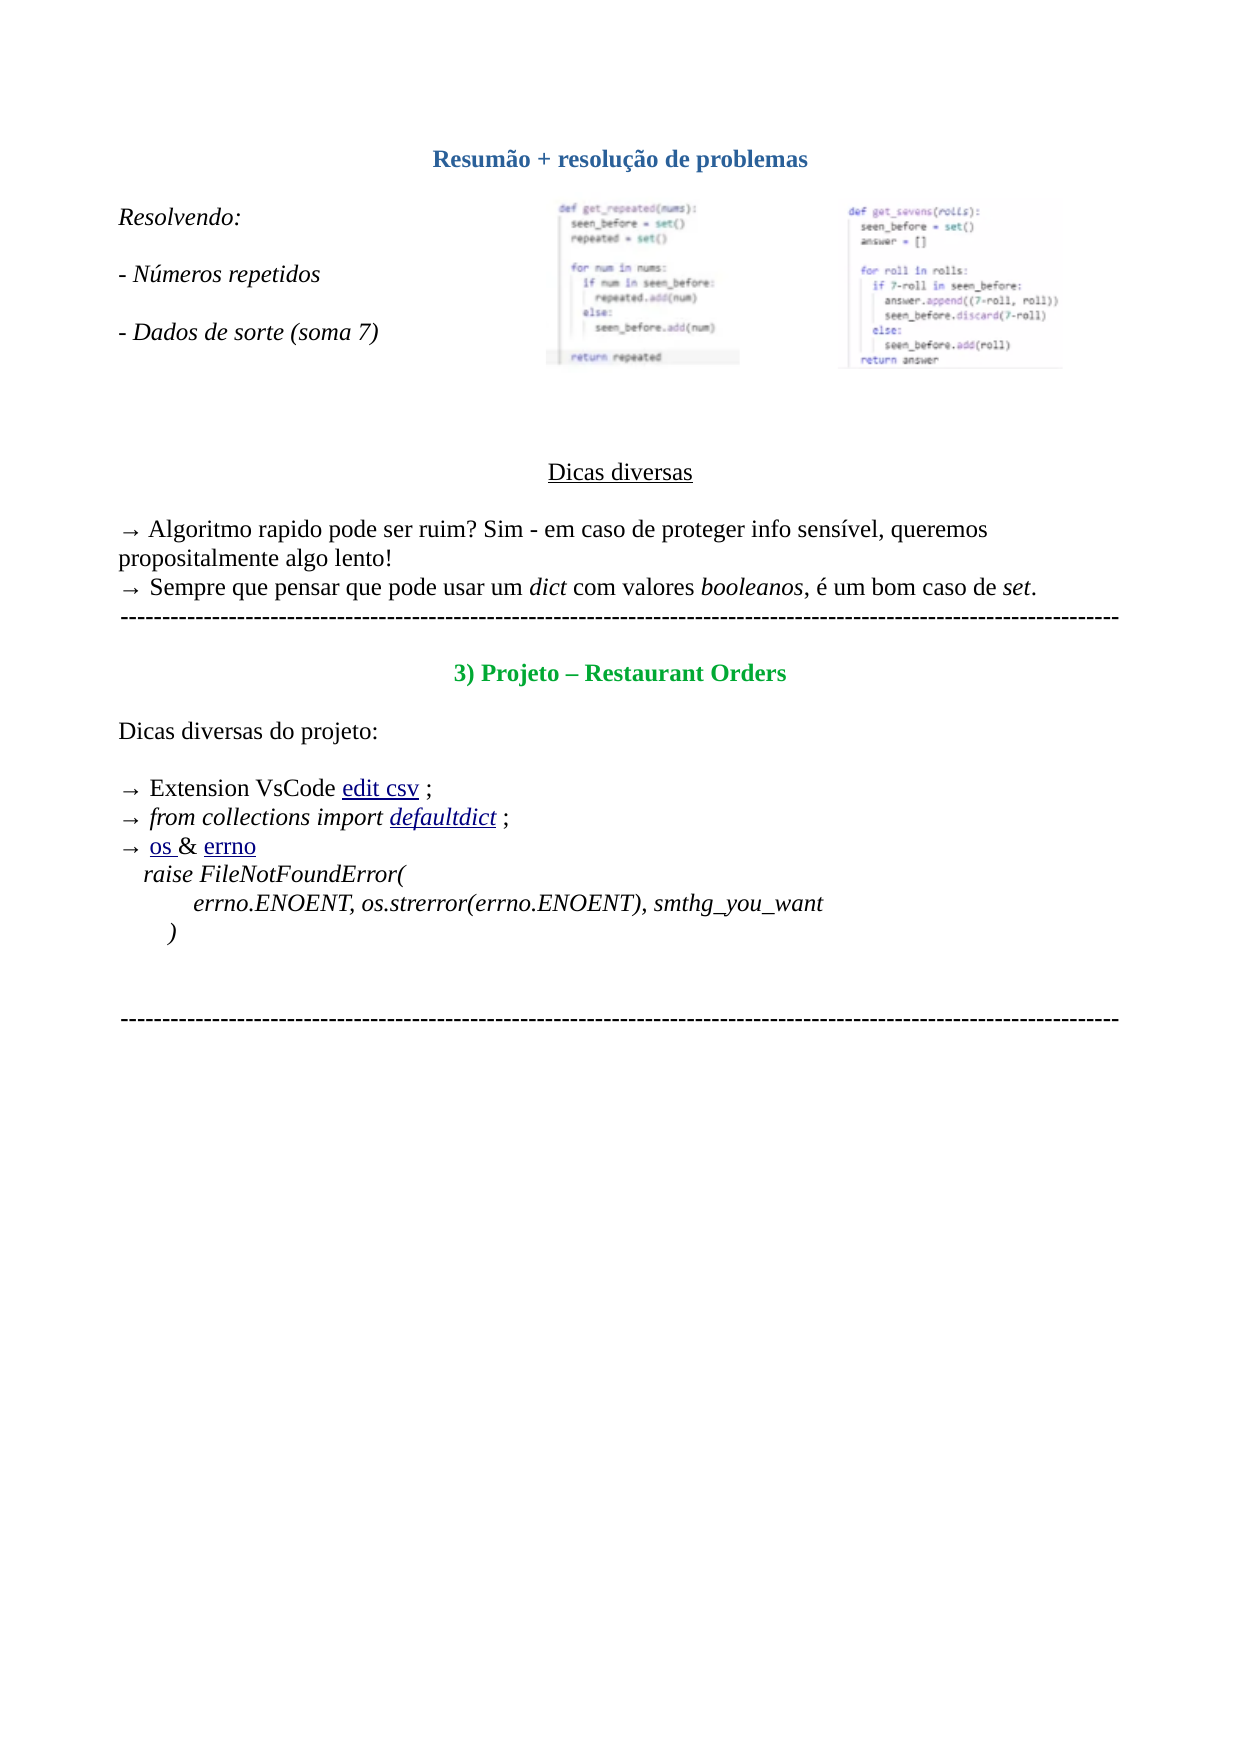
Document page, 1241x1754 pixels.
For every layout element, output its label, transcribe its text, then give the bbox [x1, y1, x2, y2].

text [740, 317, 837, 346]
text ------------------------------------------------------------------------------------------------------------------------ [118, 1003, 1122, 1032]
text → from collections import defaultdict ; [118, 802, 1122, 831]
text raise FileNotFoundError( [118, 859, 1122, 888]
text → Extension VsCode edit csv ; [118, 773, 1122, 802]
text Dicas diversas [118, 457, 1122, 486]
text - Números repetidos [118, 259, 545, 288]
text errno.ENOENT, os.strerror(errno.ENOENT), smthg_you_want [118, 888, 1122, 917]
text [740, 202, 837, 231]
text ) [118, 917, 1122, 946]
text - Dados de sorte (soma 7) [118, 317, 545, 346]
text Resolvendo: [118, 202, 545, 231]
text → Algoritmo rapido pode ser ruim? Sim - em caso de proteger info sensível, queremos propositalmente algo lento! [118, 514, 1122, 572]
text ------------------------------------------------------------------------------------------------------------------------ [118, 601, 1122, 629]
text [740, 259, 837, 288]
text → os & errno [118, 831, 1122, 859]
text [1063, 202, 1122, 231]
text [1063, 259, 1122, 288]
text Dicas diversas do projeto: [118, 716, 1122, 744]
text 3) Projeto – Restaurant Orders [118, 658, 1122, 687]
text [1063, 317, 1122, 346]
picture [837, 198, 1063, 369]
text Resumão + resolução de problemas [118, 144, 1122, 173]
text → Sempre que pensar que pode usar um dict com valores booleanos, é um bom caso de set. [118, 572, 1122, 601]
picture [545, 192, 740, 376]
